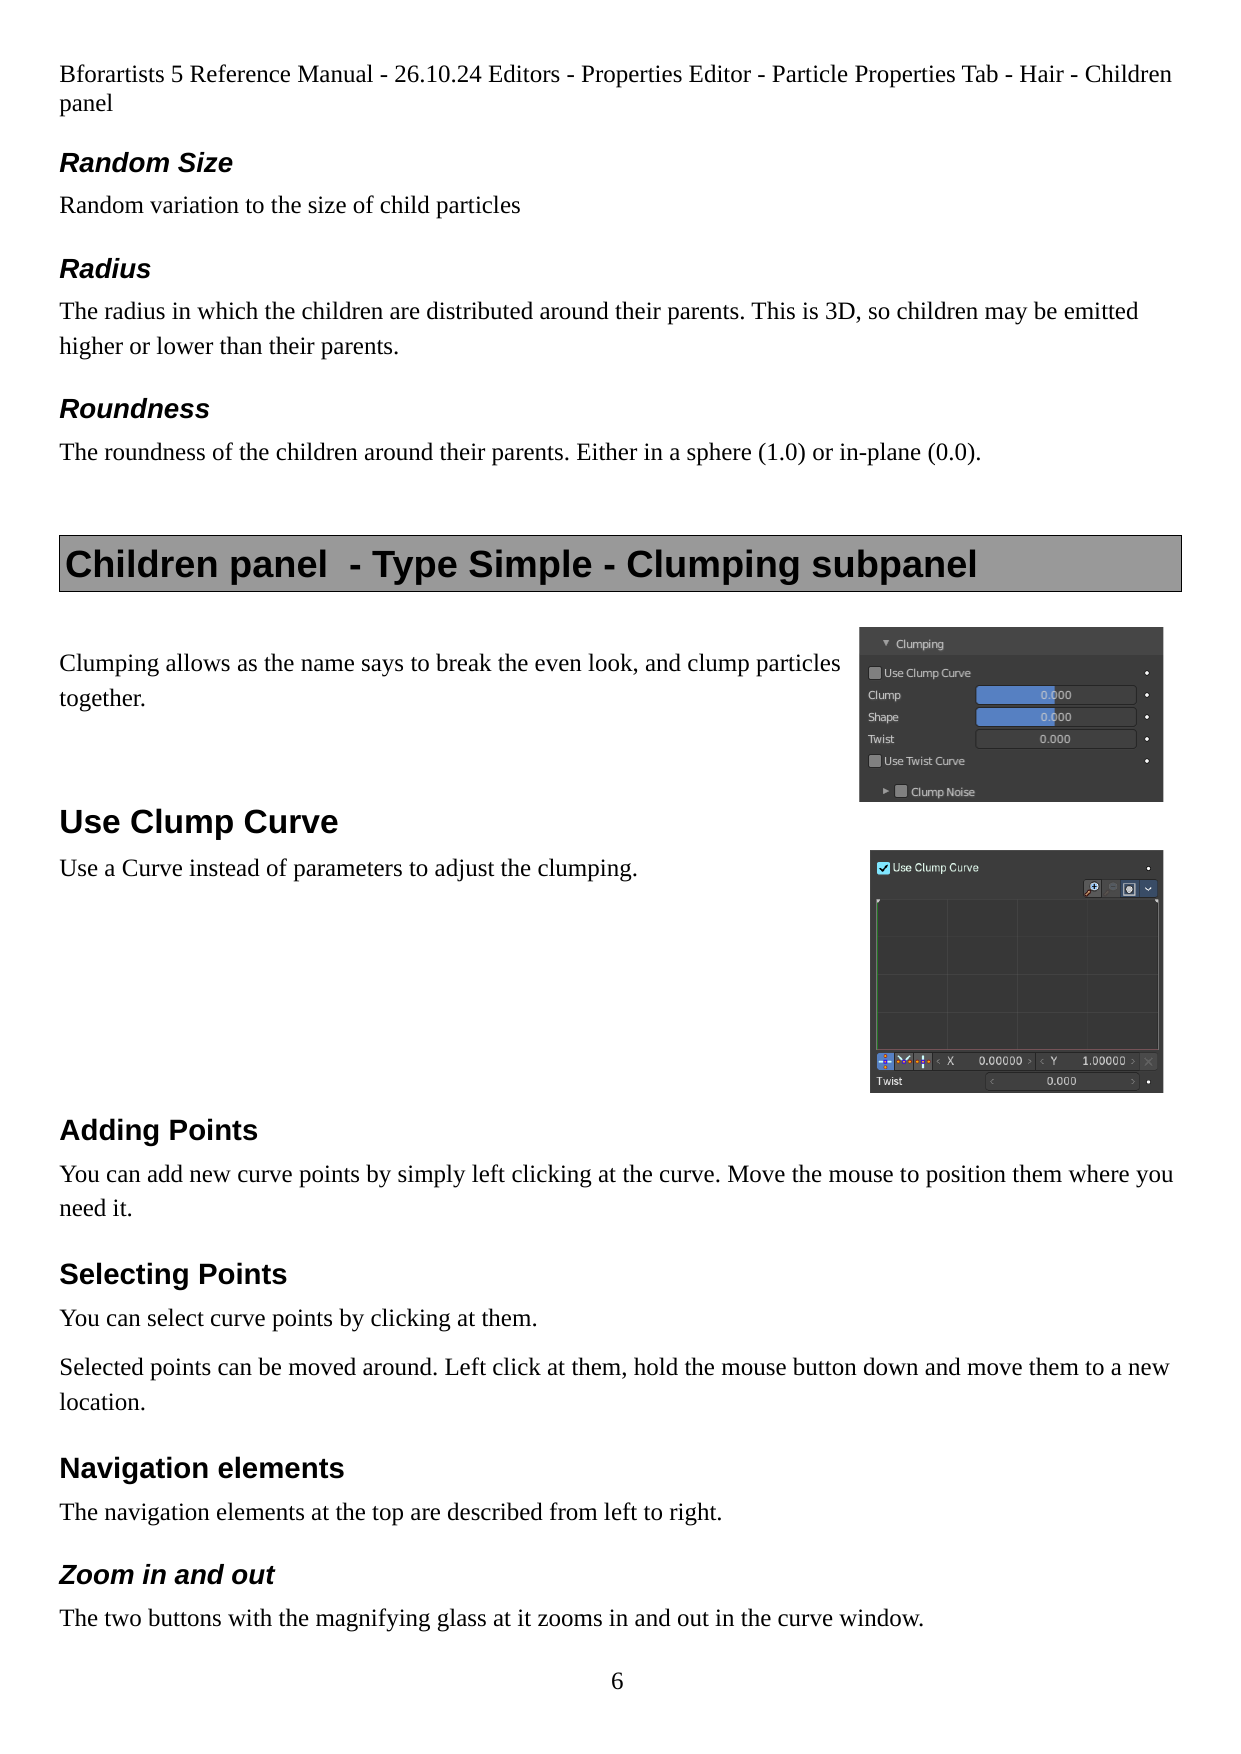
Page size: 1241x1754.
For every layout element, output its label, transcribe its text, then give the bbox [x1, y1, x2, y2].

text Random variation to the size of child particles [59, 190, 1181, 219]
subtitle Radius [59, 252, 1181, 284]
text Use a Curve instead of parameters to adjust the clumping. [59, 853, 870, 882]
text The radius in which the children are distributed around their parents. This is 3D, so children may be emitted higher or lower than their parents. [59, 296, 1181, 359]
subtitle Random Size [59, 146, 1181, 178]
subtitle Use Clump Curve [59, 802, 1181, 840]
picture [870, 850, 1164, 1093]
text The navigation elements at the top are described from left to right. [59, 1497, 1181, 1526]
subtitle Adding Points [59, 1113, 1181, 1147]
table_header Children panel - Type Simple - Clumping subpanel [60, 536, 1181, 591]
subtitle Selecting Points [59, 1257, 1181, 1291]
text Selected points can be moved around. Left click at them, hold the mouse button down and move them to a new location. [59, 1352, 1181, 1416]
subtitle Zoom in and out [59, 1558, 1181, 1590]
text Clumping allows as the name says to break the even look, and clump particles together. [59, 648, 859, 712]
subtitle Roundness [59, 392, 1181, 424]
text You can select curve points by clicking at them. [59, 1303, 1181, 1332]
text You can add new curve points by simply left clicking at the curve. Move the mouse to position them where you need it. [59, 1159, 1181, 1222]
picture [859, 627, 1164, 802]
text The roundness of the children around their parents. Either in a sphere (1.0) or in-plane (0.0). [59, 437, 1181, 466]
subtitle Navigation elements [59, 1451, 1181, 1484]
text The two buttons with the magnifying glass at it zooms in and out in the curve window. [59, 1603, 1181, 1632]
